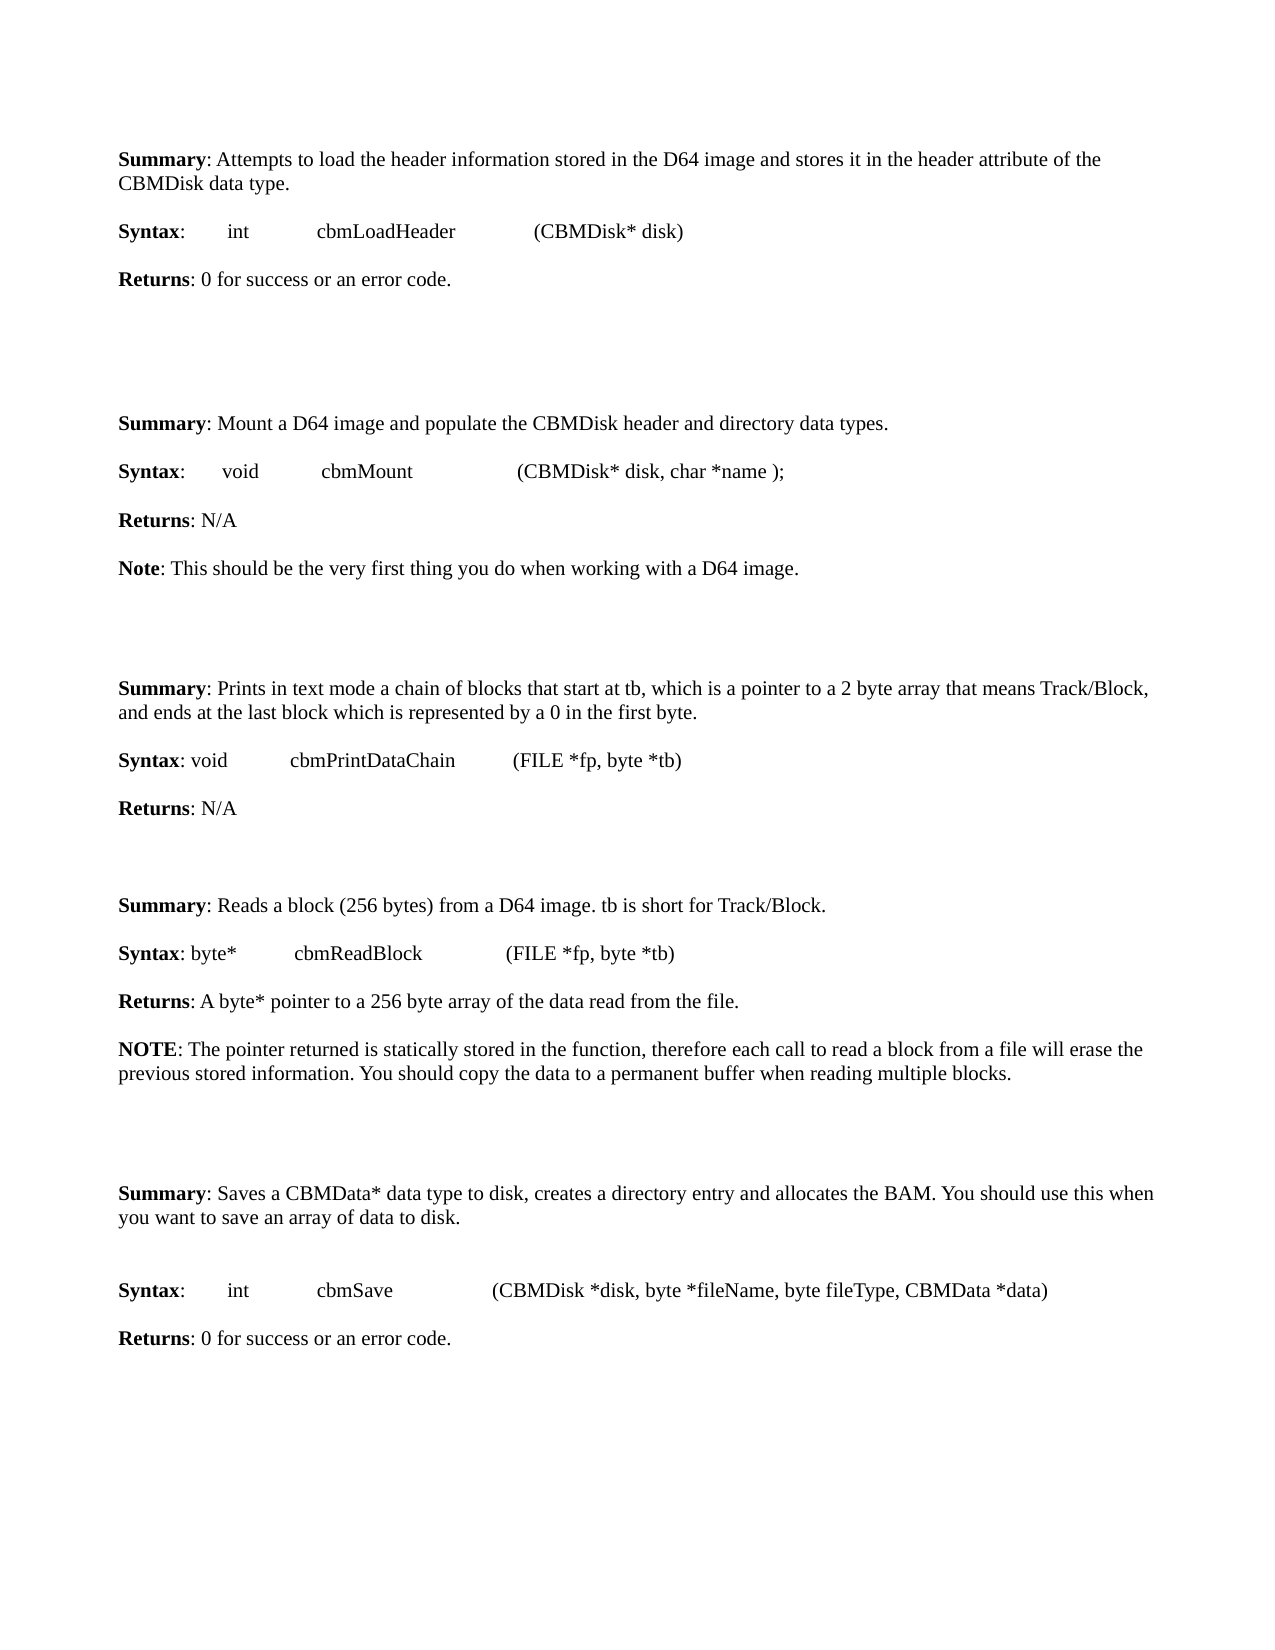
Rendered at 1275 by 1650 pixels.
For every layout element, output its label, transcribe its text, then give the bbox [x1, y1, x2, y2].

text Note: This should be the very first thing you do when working with a D64 image. [118, 556, 1157, 580]
text Syntax: int cbmLoadHeader (CBMDisk* disk) [118, 219, 1157, 243]
text Returns: 0 for success or an error code. [118, 1326, 1157, 1350]
text Syntax: int cbmSave (CBMDisk *disk, byte *fileName, byte fileType, CBMData *data) [118, 1277, 1157, 1302]
text Summary: Saves a CBMData* data type to disk, creates a directory entry and allocates the BAM. You should use this when you want to save an array of data to disk. [118, 1181, 1157, 1229]
text Syntax: void cbmMount (CBMDisk* disk, char *name ); [118, 459, 1157, 483]
text Returns: N/A [118, 507, 1157, 532]
text Summary: Reads a block (256 bytes) from a D64 image. tb is short for Track/Block. [118, 892, 1157, 917]
text Returns: 0 for success or an error code. [118, 267, 1157, 291]
text Summary: Mount a D64 image and populate the CBMDisk header and directory data types. [118, 411, 1157, 435]
text Summary: Attempts to load the header information stored in the D64 image and stores it in the header attribute of the CBMDisk data type. [118, 147, 1157, 195]
text Syntax: byte* cbmReadBlock (FILE *fp, byte *tb) [118, 941, 1157, 965]
text Syntax: void cbmPrintDataChain (FILE *fp, byte *tb) [118, 748, 1157, 772]
text NOTE: The pointer returned is statically stored in the function, therefore each call to read a block from a file will erase the previous stored information. You should copy the data to a permanent buffer when reading multiple blocks. [118, 1037, 1157, 1085]
text Returns: A byte* pointer to a 256 byte array of the data read from the file. [118, 989, 1157, 1013]
text Returns: N/A [118, 796, 1157, 820]
text Summary: Prints in text mode a chain of blocks that start at tb, which is a pointer to a 2 byte array that means Track/Block, and ends at the last block which is represented by a 0 in the first byte. [118, 676, 1157, 724]
